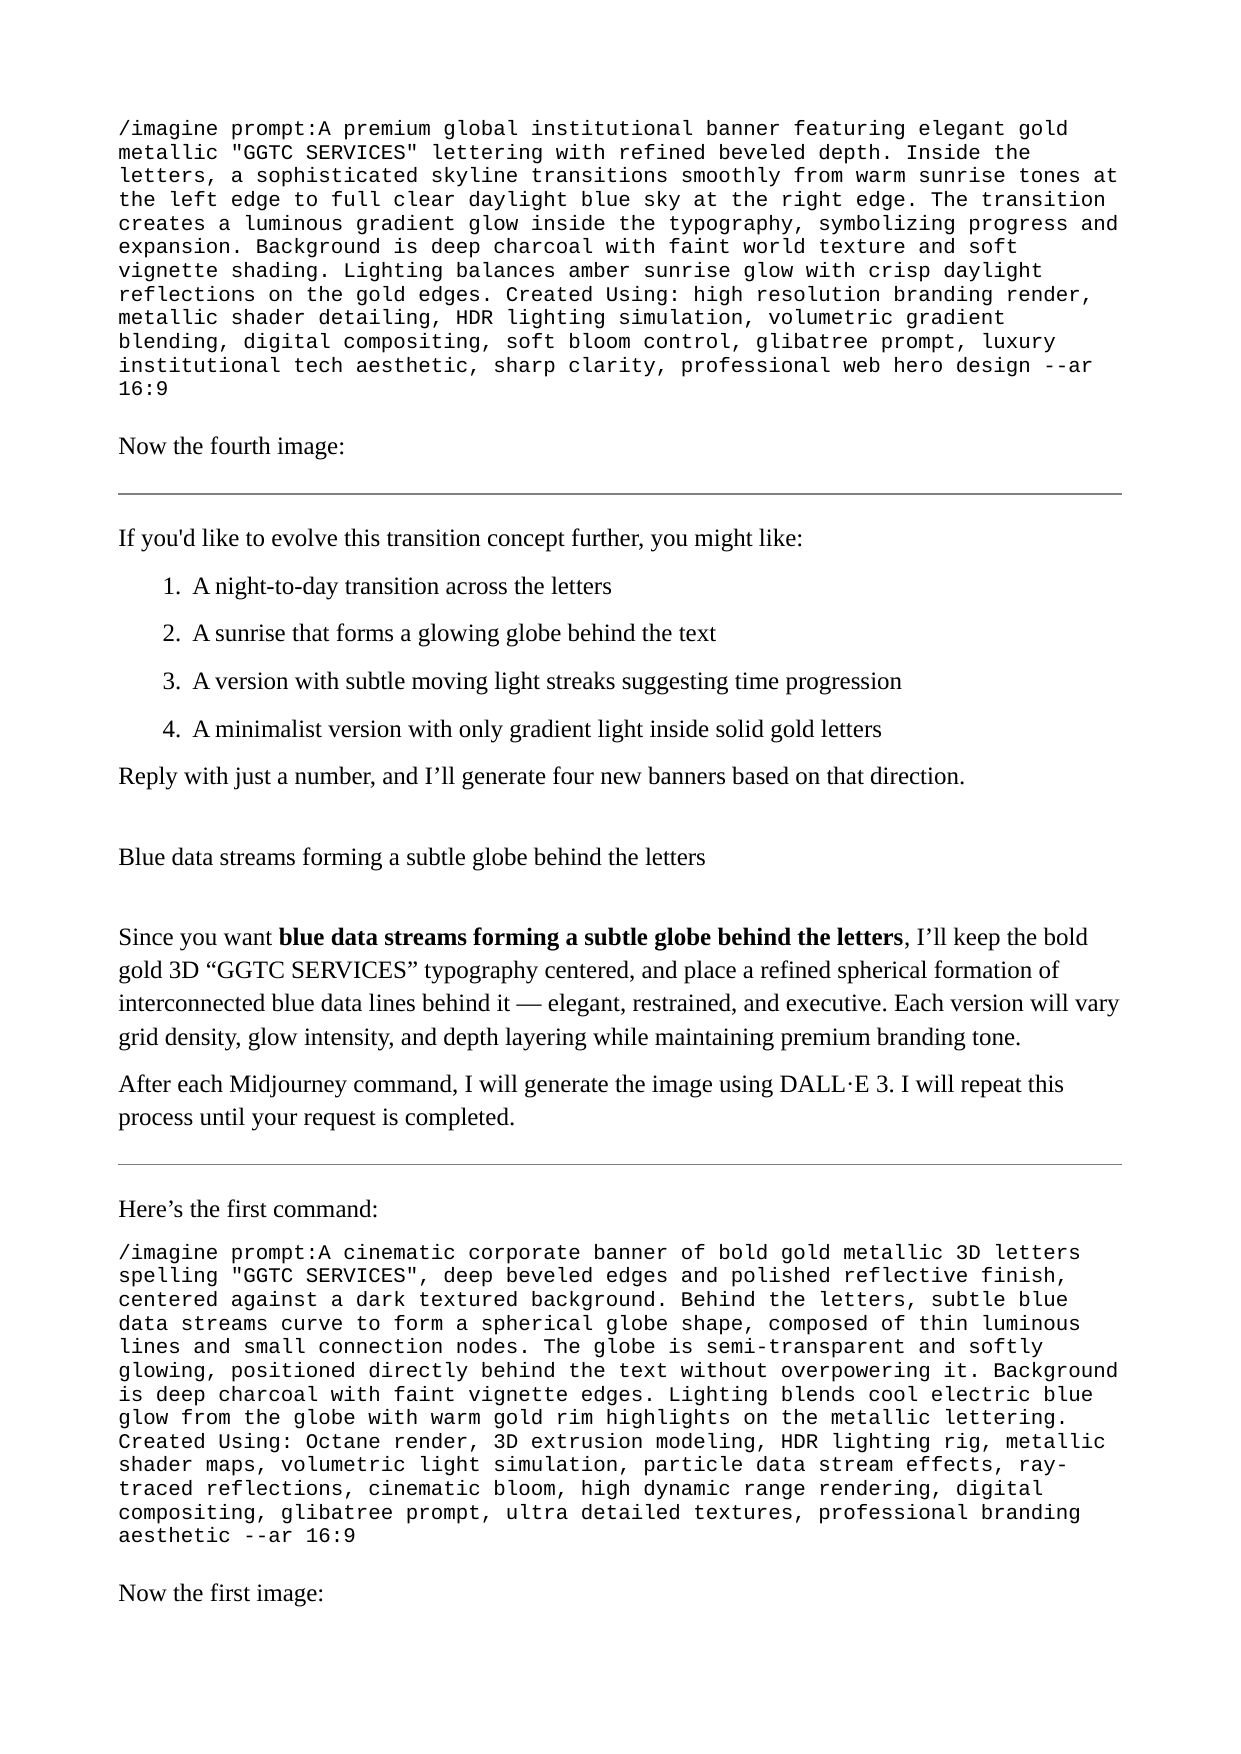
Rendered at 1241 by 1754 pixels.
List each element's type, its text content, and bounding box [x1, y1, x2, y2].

text After each Midjourney command, I will generate the image using DALL·E 3. I will repeat this process until your request is completed. [118, 1069, 1122, 1131]
text Reply with just a number, and I’ll generate four new banners based on that direction. [118, 761, 1122, 790]
list A sunrise that forms a glowing globe behind the text [162, 618, 1122, 647]
list A version with subtle moving light streaks suggesting time progression [162, 666, 1122, 695]
text If you'd like to evolve this transition concept further, you might like: [118, 523, 1122, 552]
list A minimalist version with only gradient light inside solid gold letters [162, 714, 1122, 742]
text Now the first image: [118, 1578, 1122, 1607]
text /imagine prompt:A cinematic corporate banner of bold gold metallic 3D letters spelling "GGTC SERVICES", deep beveled edges and polished reflective finish, centered against a dark textured background. Behind the letters, subtle blue data streams curve to form a spherical globe shape, composed of thin luminous lines and small connection nodes. The globe is semi-transparent and softly glowing, positioned directly behind the text without overpowering it. Background is deep charcoal with faint vignette edges. Lighting blends cool electric blue glow from the globe with warm gold rim highlights on the metallic lettering. Created Using: Octane render, 3D extrusion modeling, HDR lighting rig, metallic shader maps, volumetric light simulation, particle data stream effects, ray-traced reflections, cinematic bloom, high dynamic range rendering, digital compositing, glibatree prompt, ultra detailed textures, professional branding aesthetic --ar 16:9 [118, 1242, 1122, 1549]
text Now the fourth image: [118, 431, 1122, 460]
list A night-to-day transition across the letters [162, 571, 1122, 599]
text Since you want blue data streams forming a subtle globe behind the letters, I’ll keep the bold gold 3D “GGTC SERVICES” typography centered, and place a refined spherical formation of interconnected blue data lines behind it — elegant, restrained, and executive. Each version will vary grid density, glow intensity, and depth layering while maintaining premium branding tone. [118, 922, 1122, 1050]
text /imagine prompt:A premium global institutional banner featuring elegant gold metallic "GGTC SERVICES" lettering with refined beveled depth. Inside the letters, a sophisticated skyline transitions smoothly from warm sunrise tones at the left edge to full clear daylight blue sky at the right edge. The transition creates a luminous gradient glow inside the typography, symbolizing progress and expansion. Background is deep charcoal with faint world texture and soft vignette shading. Lighting balances amber sunrise glow with crisp daylight reflections on the gold edges. Created Using: high resolution branding render, metallic shader detailing, HDR lighting simulation, volumetric gradient blending, digital compositing, soft bloom control, glibatree prompt, luxury institutional tech aesthetic, sharp clarity, professional web hero design --ar 16:9 [118, 118, 1122, 402]
text Here’s the first command: [118, 1194, 1122, 1223]
text Blue data streams forming a subtle globe behind the letters [118, 842, 1122, 871]
